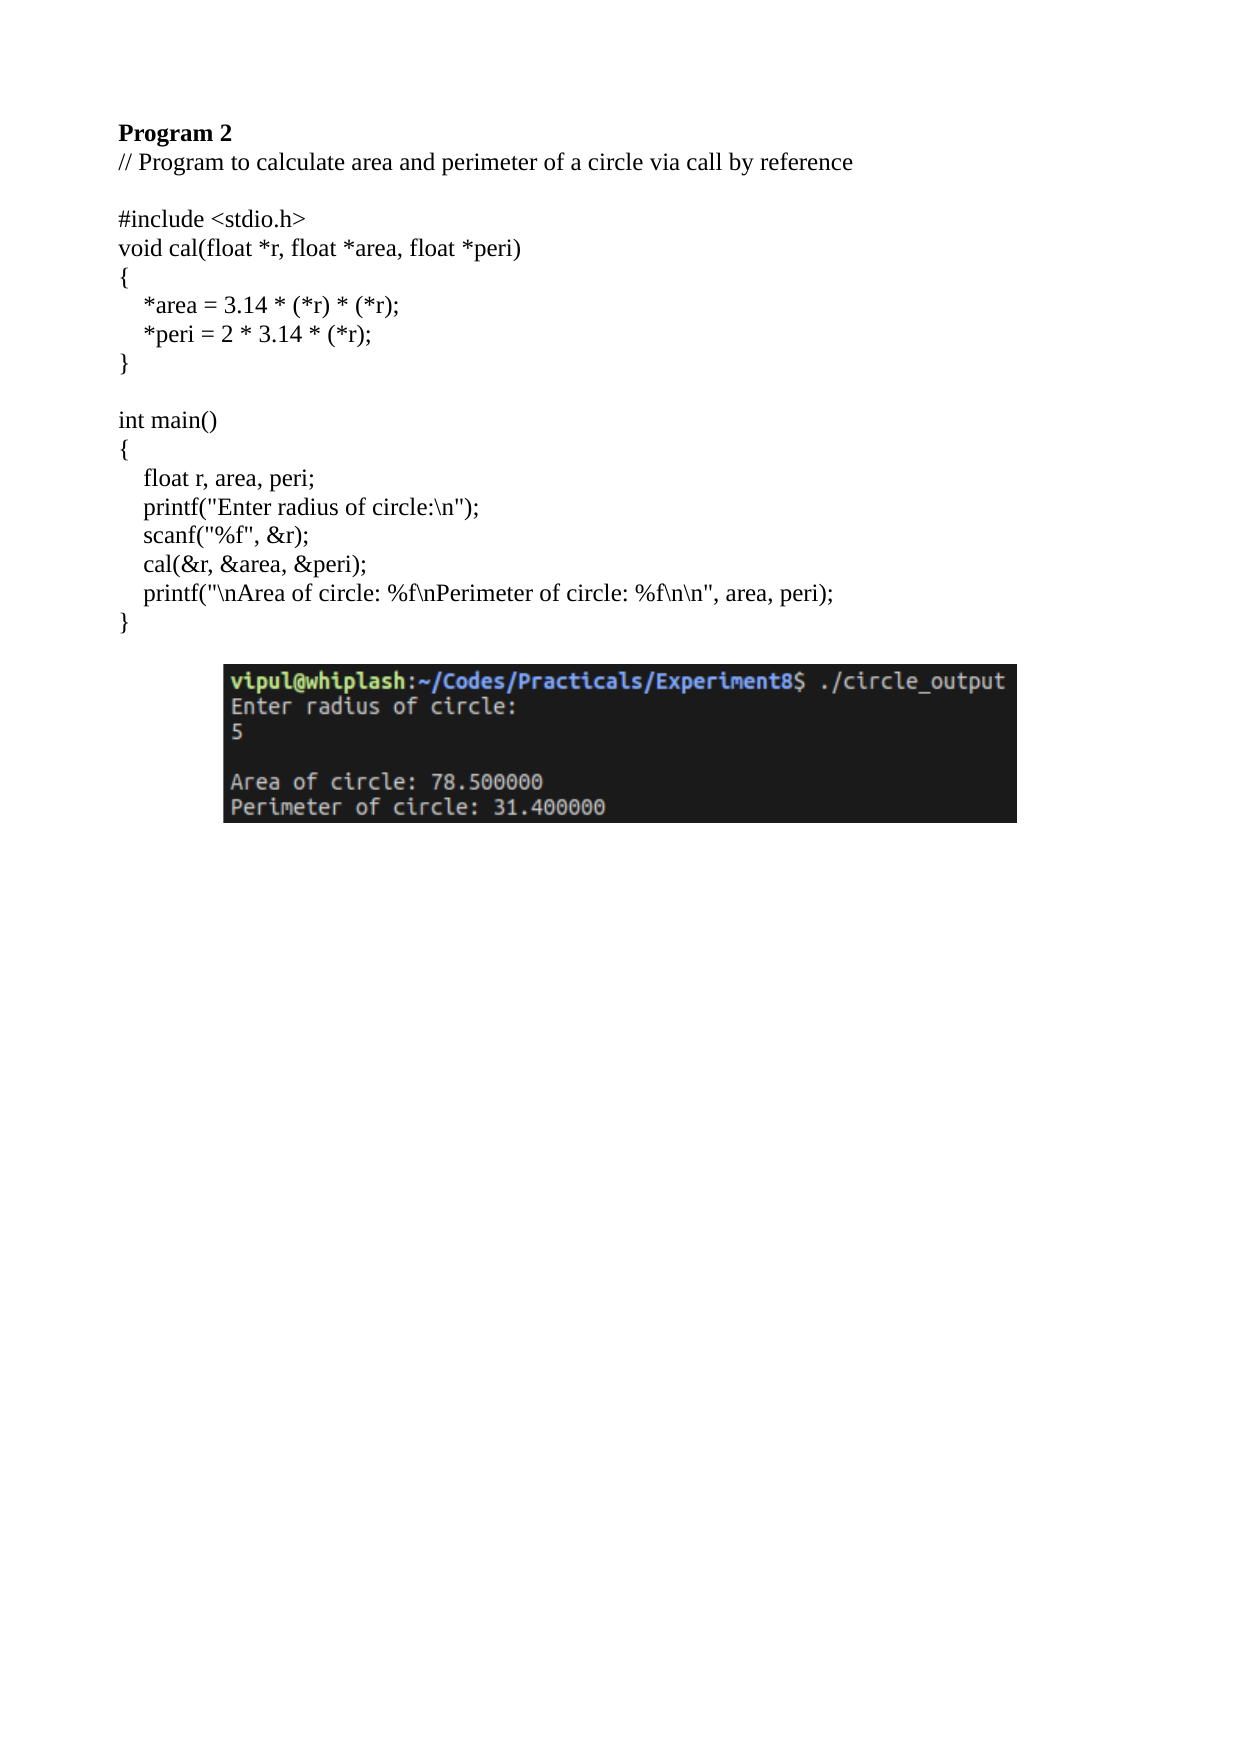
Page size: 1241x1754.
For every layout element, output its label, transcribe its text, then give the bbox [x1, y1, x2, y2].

text float r, area, peri; [118, 463, 1122, 492]
picture [223, 664, 1017, 823]
text *peri = 2 * 3.14 * (*r); [118, 319, 1122, 348]
text } [118, 607, 1122, 636]
text { [118, 434, 1122, 463]
text int main() [118, 406, 1122, 434]
text } [118, 348, 1122, 377]
text printf("\nArea of circle: %f\nPerimeter of circle: %f\n\n", area, peri); [118, 578, 1122, 607]
text printf("Enter radius of circle:\n"); [118, 492, 1122, 521]
text *area = 3.14 * (*r) * (*r); [118, 291, 1122, 319]
text #include <stdio.h> [118, 204, 1122, 233]
text void cal(float *r, float *area, float *peri) [118, 233, 1122, 262]
text cal(&r, &area, &peri); [118, 549, 1122, 578]
text // Program to calculate area and perimeter of a circle via call by reference [118, 147, 1122, 176]
text { [118, 262, 1122, 291]
text scanf("%f", &r); [118, 521, 1122, 549]
text Program 2 [118, 118, 1122, 147]
